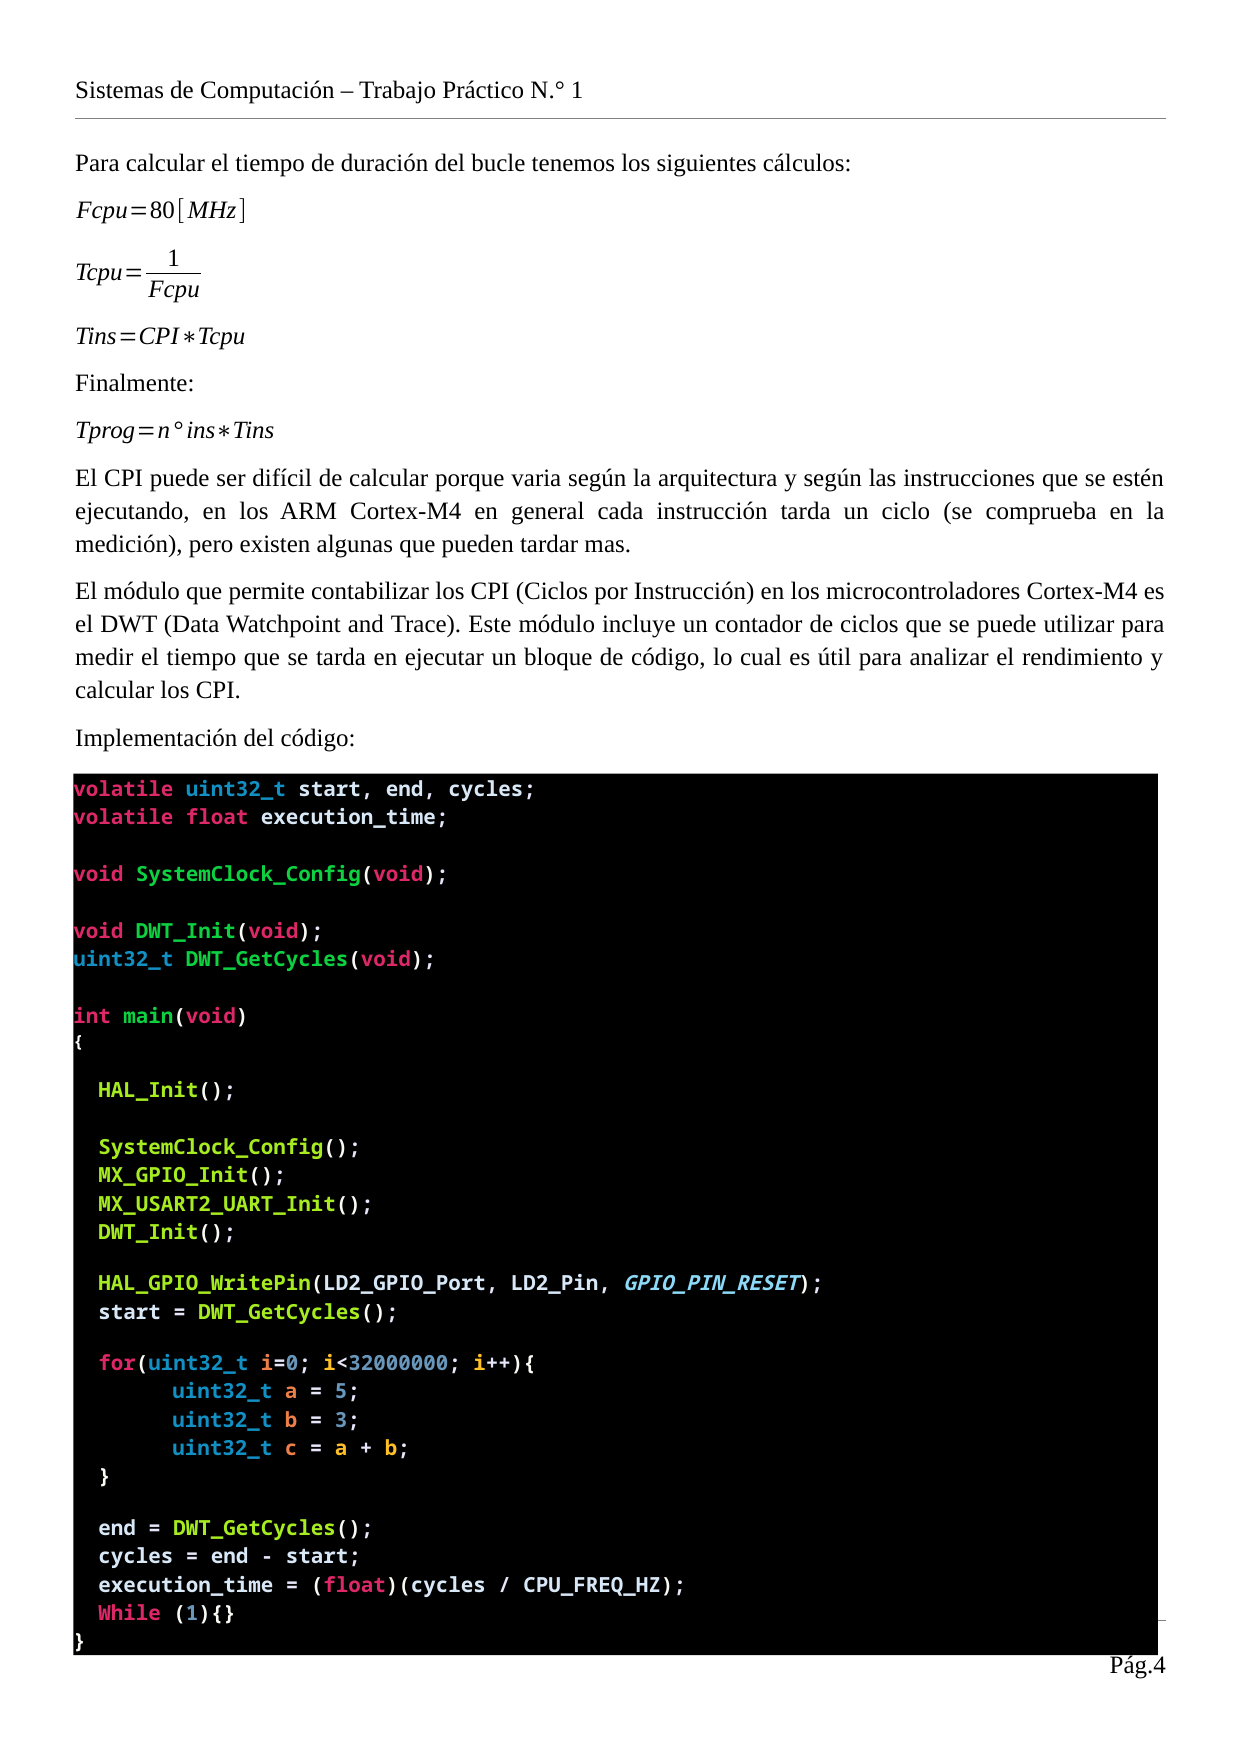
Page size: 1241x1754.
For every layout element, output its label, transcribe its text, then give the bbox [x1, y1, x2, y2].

text El CPI puede ser difícil de calcular porque varia según la arquitectura y según las instrucciones que se estén ejecutando, en los ARM Cortex-M4 en general cada instrucción tarda un ciclo (se comprueba en la medición), pero existen algunas que pueden tardar mas. [75, 463, 1166, 558]
text Para calcular el tiempo de duración del bucle tenemos los siguientes cálculos: [75, 148, 1166, 177]
text Finalmente: [75, 368, 1166, 397]
text El módulo que permite contabilizar los CPI (Ciclos por Instrucción) en los microcontroladores Cortex-M4 es el DWT (Data Watchpoint and Trace). Este módulo incluye un contador de ciclos que se puede utilizar para medir el tiempo que se tarda en ejecutar un bloque de código, lo cual es útil para analizar el rendimiento y calcular los CPI. [75, 576, 1166, 704]
text Implementación del código: [75, 723, 1166, 752]
